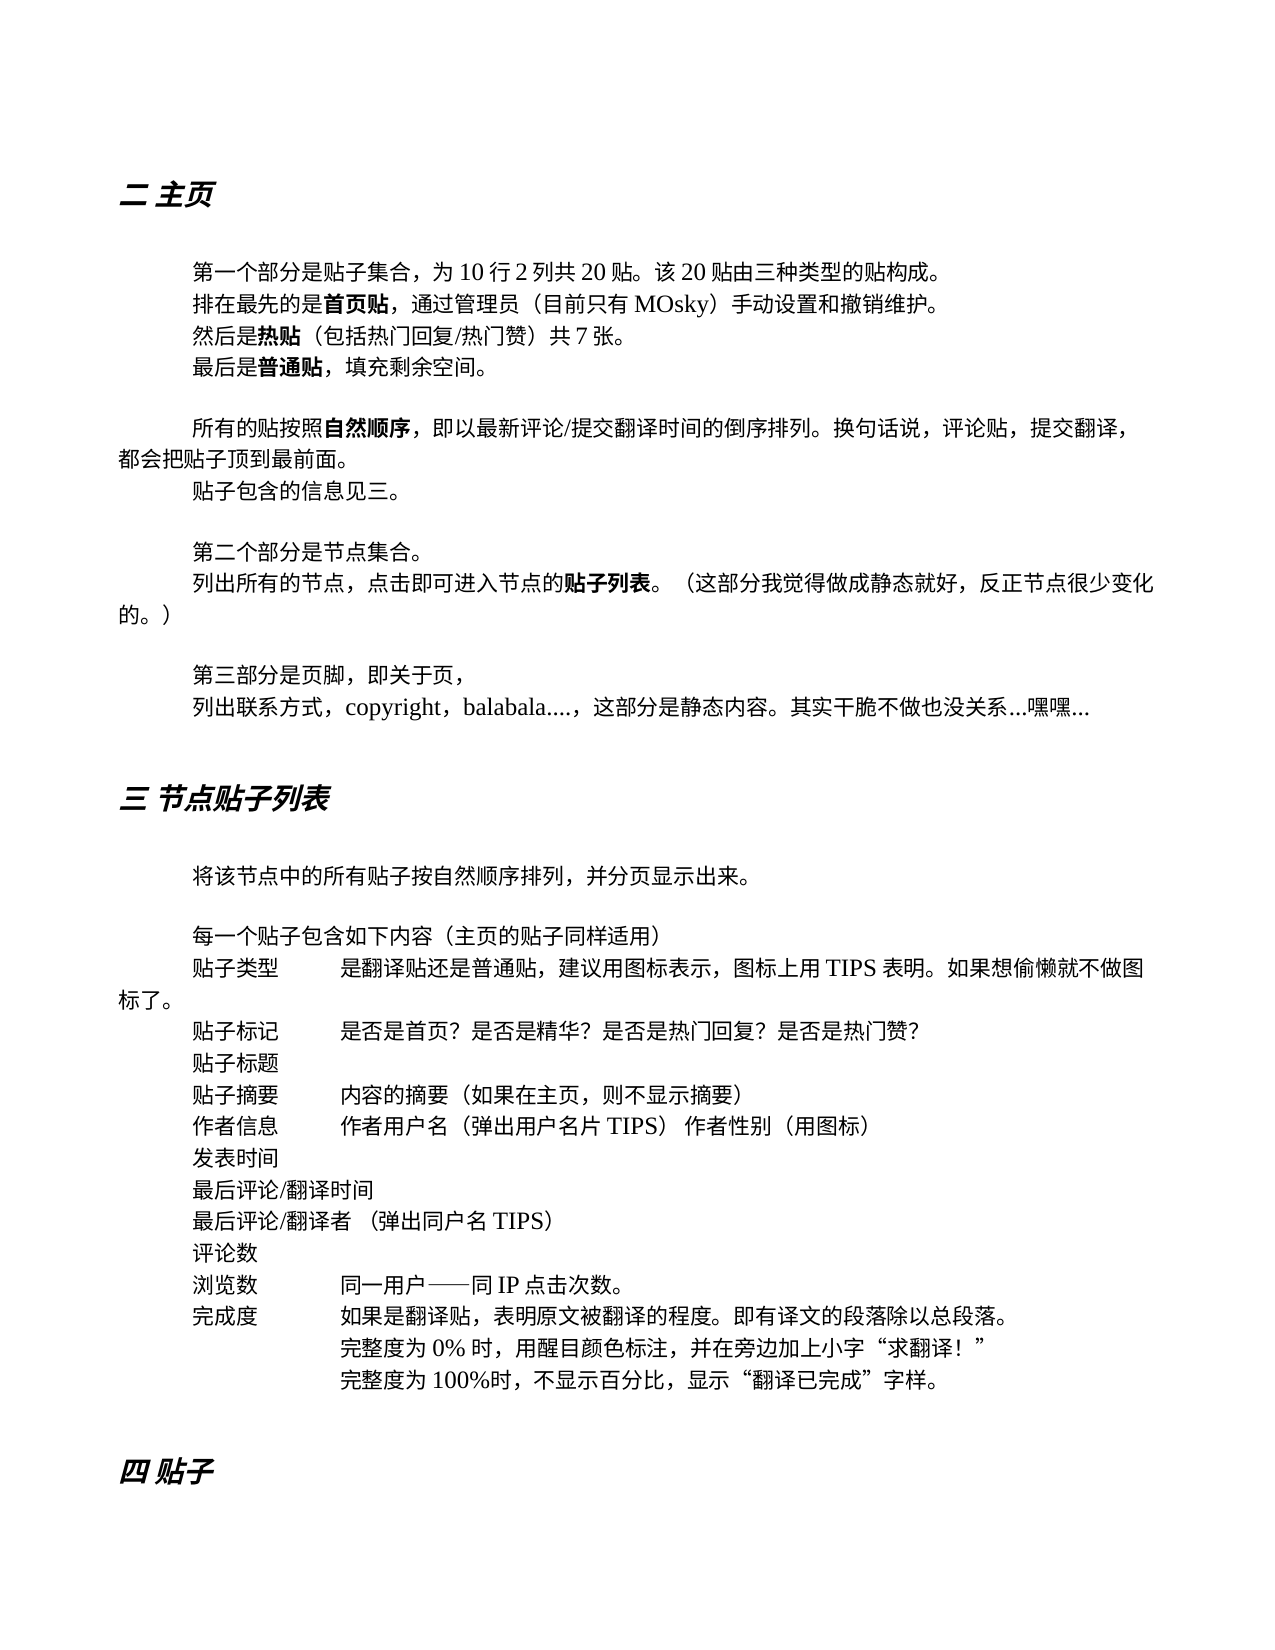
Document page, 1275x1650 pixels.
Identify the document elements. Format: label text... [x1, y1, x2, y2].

text 最后评论/翻译时间 [118, 1173, 1157, 1204]
text 第一个部分是贴子集合，为10行2列共20贴。该20贴由三种类型的贴构成。 [118, 255, 1157, 287]
text 完整度为100%时，不显示百分比，显示“翻译已完成”字样。 [118, 1363, 1157, 1394]
text 贴子标题 [118, 1046, 1157, 1078]
subtitle 三 节点贴子列表 [118, 775, 1157, 818]
text 每一个贴子包含如下内容（主页的贴子同样适用） [118, 919, 1157, 951]
text 所有的贴按照自然顺序，即以最新评论/提交翻译时间的倒序排列。换句话说，评论贴，提交翻译，都会把贴子顶到最前面。 [118, 411, 1157, 474]
text 最后评论/翻译者 （弹出同户名TIPS） [118, 1204, 1157, 1236]
text 贴子类型 是翻译贴还是普通贴，建议用图标表示，图标上用TIPS表明。如果想偷懒就不做图标了。 [118, 951, 1157, 1014]
text 完整度为 0% 时，用醒目颜色标注，并在旁边加上小字“求翻译！” [118, 1331, 1157, 1363]
text 评论数 [118, 1236, 1157, 1268]
text 第二个部分是节点集合。 [118, 534, 1157, 566]
text 浏览数 同一用户——同IP点击次数。 [118, 1268, 1157, 1299]
text 第三部分是页脚，即关于页， [118, 658, 1157, 690]
text 发表时间 [118, 1141, 1157, 1173]
text 将该节点中的所有贴子按自然顺序排列，并分页显示出来。 [118, 859, 1157, 891]
text 完成度 如果是翻译贴，表明原文被翻译的程度。即有译文的段落除以总段落。 [118, 1299, 1157, 1331]
text 列出所有的节点，点击即可进入节点的贴子列表。（这部分我觉得做成静态就好，反正节点很少变化的。） [118, 566, 1157, 629]
text 作者信息 作者用户名（弹出用户名片TIPS） 作者性别（用图标） [118, 1109, 1157, 1141]
text 贴子包含的信息见三。 [118, 474, 1157, 506]
subtitle 二 主页 [118, 172, 1157, 214]
text 排在最先的是首页贴，通过管理员（目前只有MOsky）手动设置和撤销维护。 [118, 287, 1157, 319]
text 然后是热贴（包括热门回复/热门赞）共7张。 [118, 319, 1157, 350]
text 列出联系方式，copyright，balabala....，这部分是静态内容。其实干脆不做也没关系...嘿嘿... [118, 690, 1157, 722]
subtitle 四 贴子 [118, 1448, 1157, 1490]
text 贴子摘要 内容的摘要（如果在主页，则不显示摘要） [118, 1078, 1157, 1109]
text 贴子标记 是否是首页？是否是精华？是否是热门回复？是否是热门赞？ [118, 1014, 1157, 1046]
text 最后是普通贴，填充剩余空间。 [118, 350, 1157, 382]
